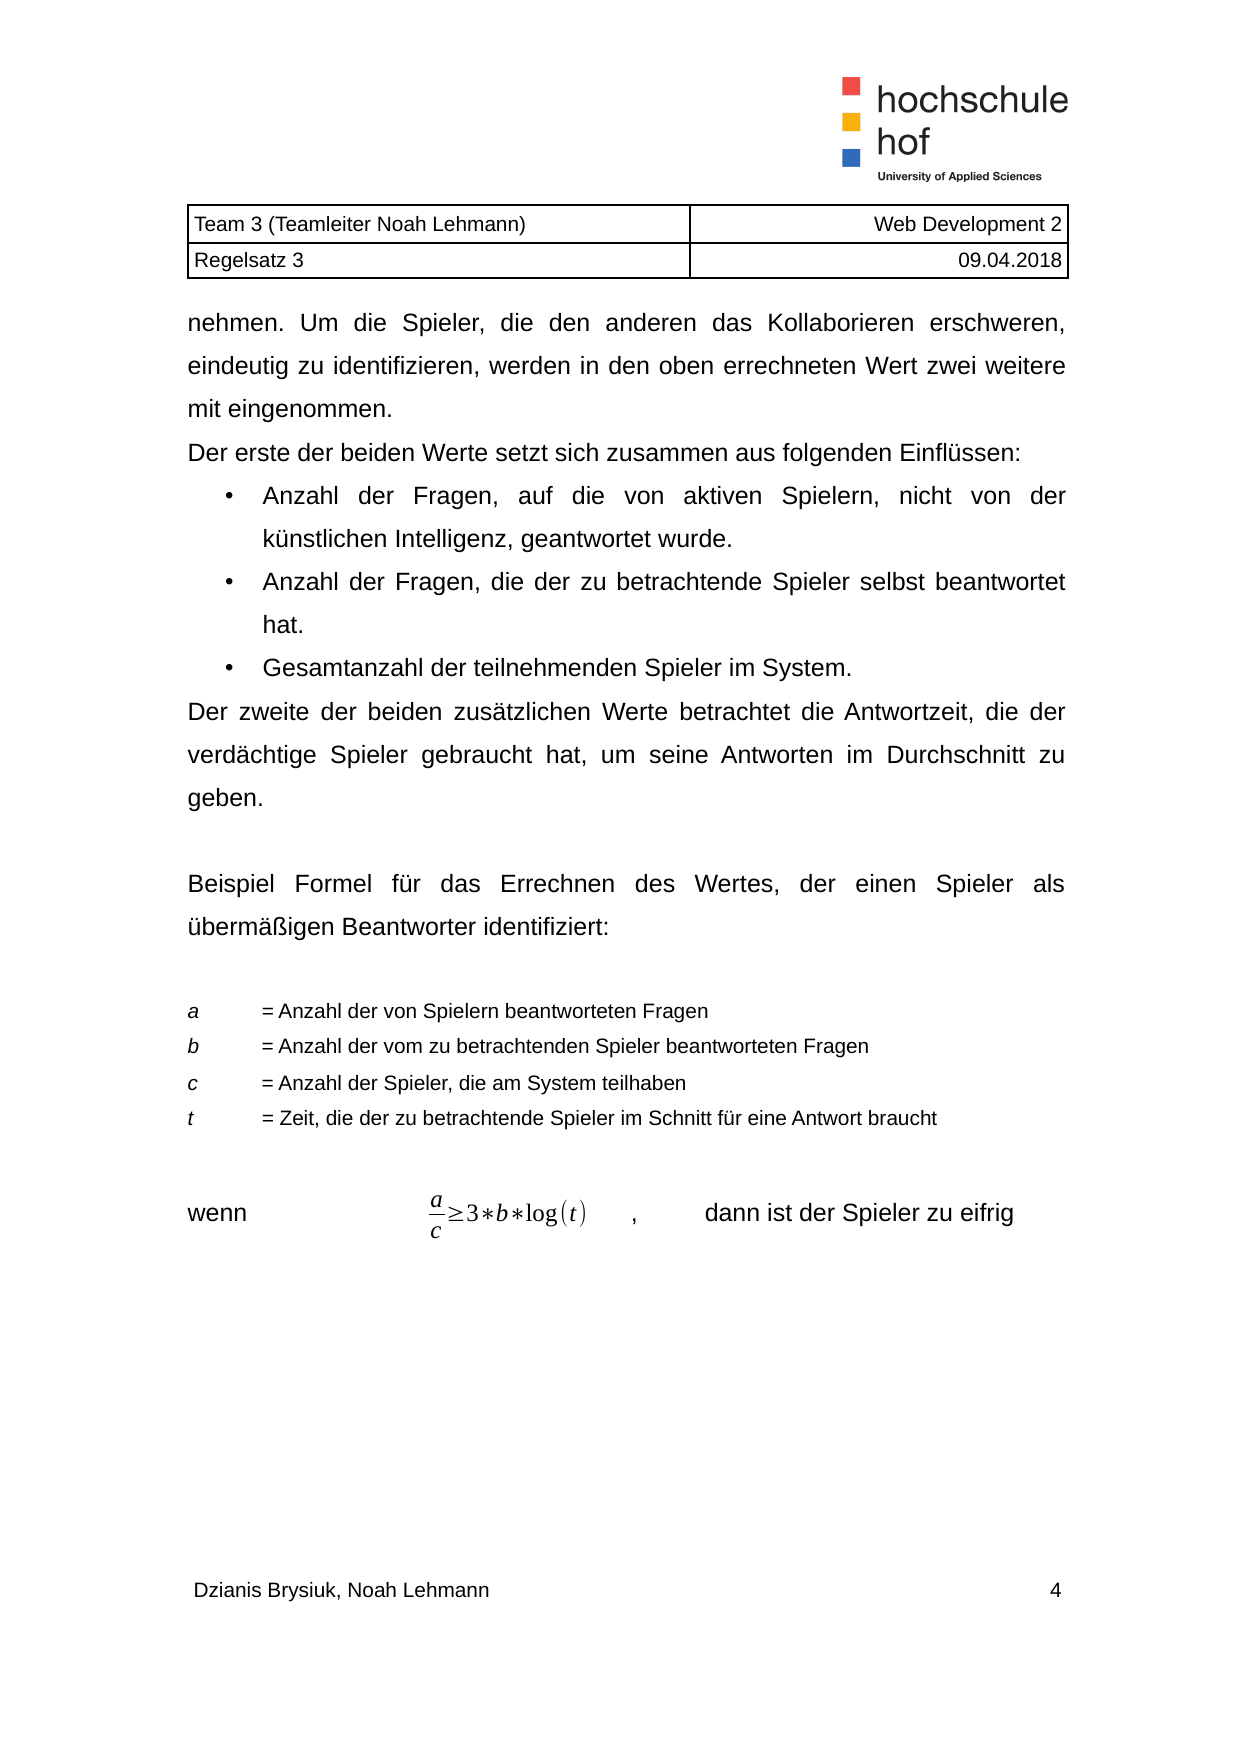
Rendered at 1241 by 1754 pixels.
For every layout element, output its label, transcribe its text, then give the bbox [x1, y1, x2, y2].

list Anzahl der Fragen, auf die von aktiven Spielern, nicht von der künstlichen Intelligenz, geantwortet wurde. [225, 481, 1067, 553]
list Anzahl der Fragen, die der zu betrachtende Spieler selbst beantwortet hat. [225, 567, 1067, 639]
text nehmen. Um die Spieler, die den anderen das Kollaborieren erschweren, eindeutig zu identifizieren, werden in den oben errechneten Wert zwei weitere mit eingenommen. [187, 308, 1067, 423]
text a = Anzahl der von Spielern beantworteten Fragen [187, 998, 1067, 1022]
text c = Anzahl der Spieler, die am System teilhaben [187, 1070, 1067, 1094]
text b = Anzahl der vom zu betrachtenden Spieler beantworteten Fragen [187, 1034, 1067, 1058]
text Beispiel Formel für das Errechnen des Wertes, der einen Spieler als übermäßigen Beantworter identifiziert: [187, 869, 1067, 941]
picture [842, 77, 1068, 182]
text t = Zeit, die der zu betrachtende Spieler im Schnitt für eine Antwort braucht [187, 1106, 1067, 1130]
text Der erste der beiden Werte setzt sich zusammen aus folgenden Einflüssen: [187, 437, 1067, 466]
text Der zweite der beiden zusätzlichen Werte betrachtet die Antwortzeit, die der verdächtige Spieler gebraucht hat, um seine Antworten im Durchschnitt zu geben. [187, 697, 1067, 812]
list Gesamtanzahl der teilnehmenden Spieler im System. [225, 653, 1067, 682]
text wenn , dann ist der Spieler zu eifrig [187, 1185, 1067, 1244]
